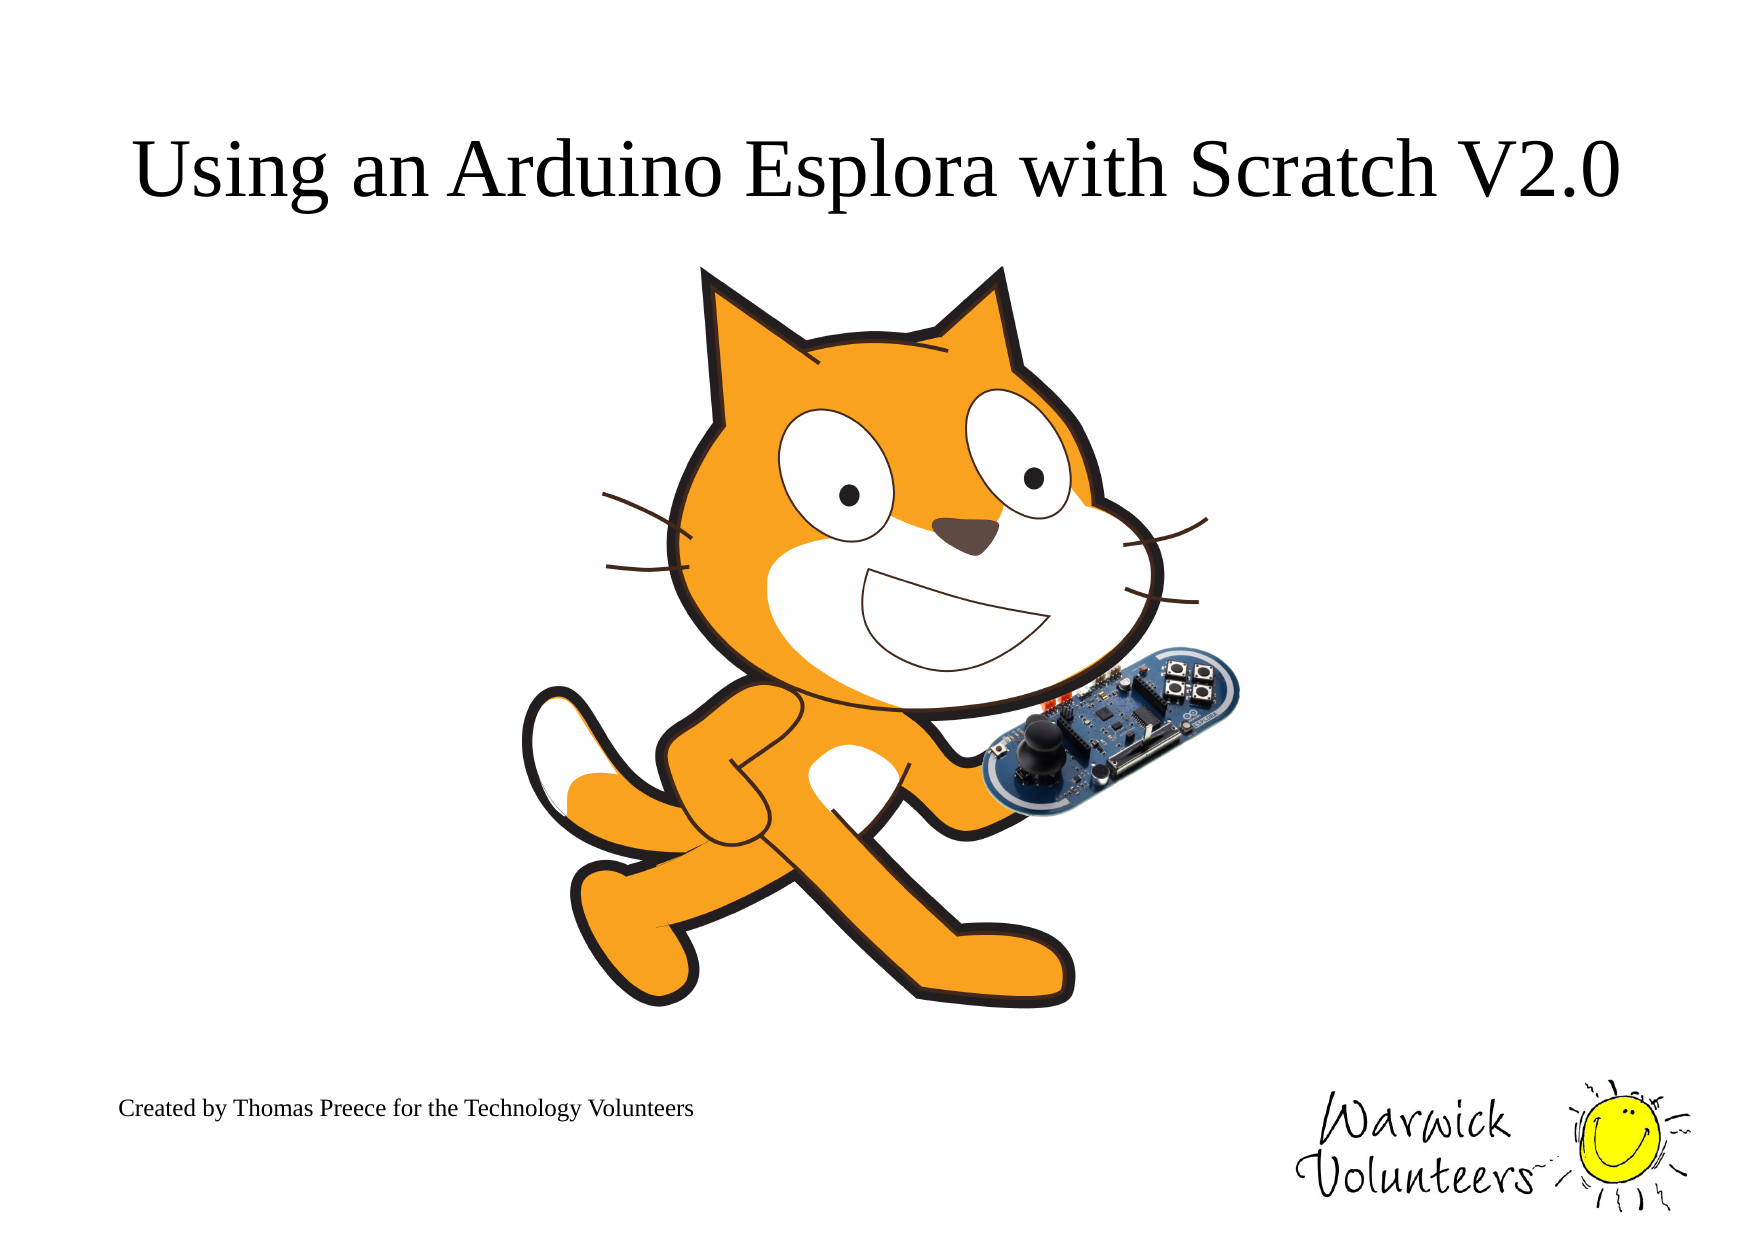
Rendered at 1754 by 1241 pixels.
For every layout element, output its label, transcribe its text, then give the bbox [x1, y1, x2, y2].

picture [469, 247, 1260, 1038]
text Using an Arduino Esplora with Scratch V2.0 [118, 118, 1636, 214]
